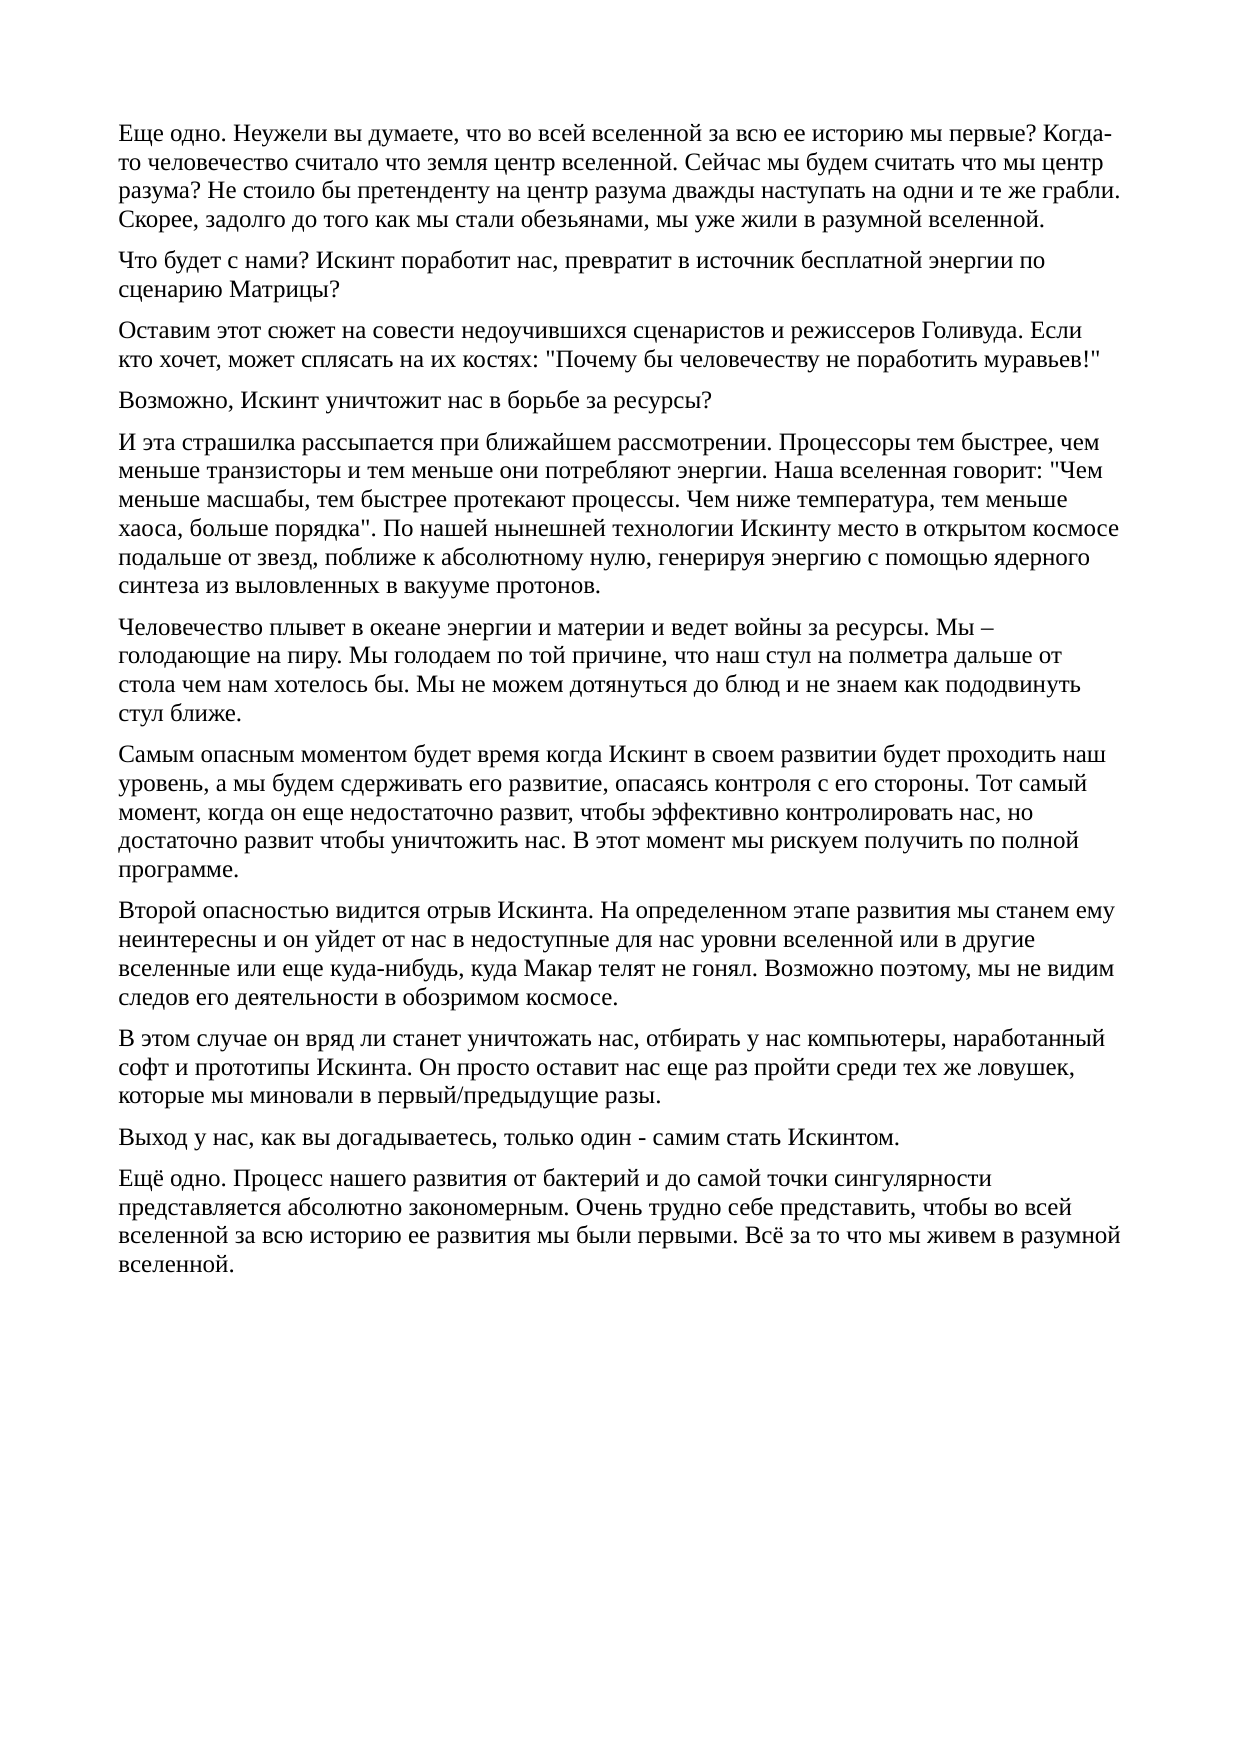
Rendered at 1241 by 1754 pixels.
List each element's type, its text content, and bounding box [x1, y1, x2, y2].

text Возможно, Искинт уничтожит нас в борьбе за ресурсы? [118, 386, 1122, 414]
text Что будет с нами? Искинт поработит нас, превратит в источник бесплатной энергии по сценарию Матрицы? [118, 246, 1122, 303]
text Еще одно. Неужели вы думаете, что во всей вселенной за всю ее историю мы первые? Когда-то человечество считало что земля центр вселенной. Сейчас мы будем считать что мы центр разума? Не стоило бы претенденту на центр разума дважды наступать на одни и те же грабли. Скорее, задолго до того как мы стали обезьянами, мы уже жили в разумной вселенной. [118, 118, 1122, 233]
text И эта страшилка рассыпается при ближайшем рассмотрении. Процессоры тем быстрее, чем меньше транзисторы и тем меньше они потребляют энергии. Наша вселенная говорит: "Чем меньше масшабы, тем быстрее протекают процессы. Чем ниже температура, тем меньше хаоса, больше порядка". По нашей нынешней технологии Искинту место в открытом космосе подальше от звезд, поближе к абсолютному нулю, генерируя энергию с помощью ядерного синтеза из выловленных в вакууме протонов. [118, 427, 1122, 599]
text Оставим этот сюжет на совести недоучившихся сценаристов и режиссеров Голивуда. Если кто хочет, может сплясать на их костях: "Почему бы человечеству не поработить муравьев!" [118, 316, 1122, 373]
text Самым опасным моментом будет время когда Искинт в своем развитии будет проходить наш уровень, а мы будем сдерживать его развитие, опасаясь контроля с его стороны. Тот самый момент, когда он еще недостаточно развит, чтобы эффективно контролировать нас, но достаточно развит чтобы уничтожить нас. В этот момент мы рискуем получить по полной программе. [118, 739, 1122, 883]
text В этом случае он вряд ли станет уничтожать нас, отбирать у нас компьютеры, наработанный софт и прототипы Искинта. Он просто оставит нас еще раз пройти среди тех же ловушек, которые мы миновали в первый/предыдущие разы. [118, 1023, 1122, 1109]
text Ещё одно. Процесс нашего развития от бактерий и до самой точки сингулярности представляется абсолютно закономерным. Очень трудно себе представить, чтобы во всей вселенной за всю историю ее развития мы были первыми. Всё за то что мы живем в разумной вселенной. [118, 1163, 1122, 1278]
text Выход у нас, как вы догадываетесь, только один - самим стать Искинтом. [118, 1122, 1122, 1151]
text Человечество плывет в океане энергии и материи и ведет войны за ресурсы. Мы – голодающие на пиру. Мы голодаем по той причине, что наш стул на полметра дальше от стола чем нам хотелось бы. Мы не можем дотянуться до блюд и не знаем как пододвинуть стул ближе. [118, 612, 1122, 727]
text Второй опасностью видится отрыв Искинта. На определенном этапе развития мы станем ему неинтересны и он уйдет от нас в недоступные для нас уровни вселенной или в другие вселенные или еще куда-нибудь, куда Макар телят не гонял. Возможно поэтому, мы не видим следов его деятельности в обозримом космосе. [118, 896, 1122, 1011]
